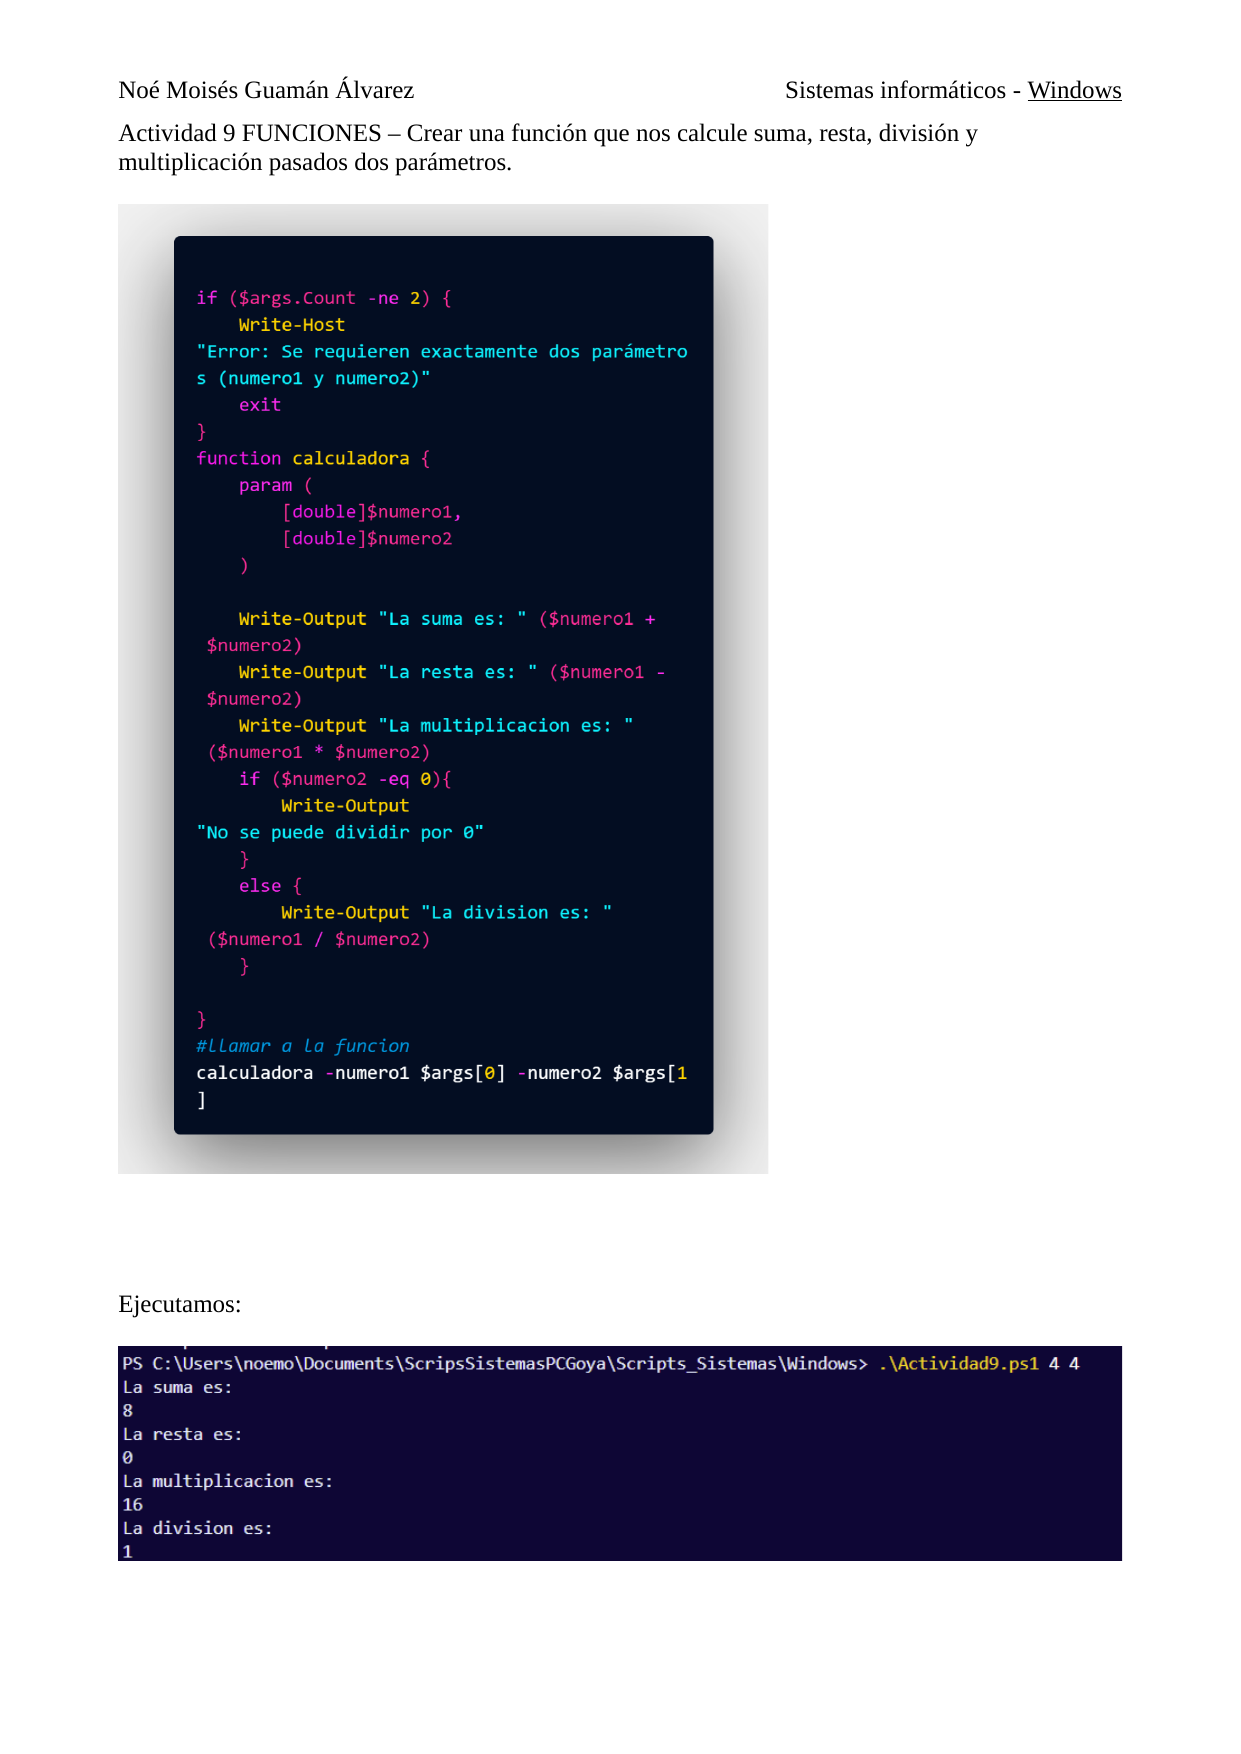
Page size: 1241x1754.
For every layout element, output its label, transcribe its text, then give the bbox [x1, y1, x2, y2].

text Actividad 9 FUNCIONES – Crear una función que nos calcule suma, resta, división y multiplicación pasados dos parámetros. [118, 118, 1122, 176]
text Ejecutamos: [118, 1289, 1122, 1317]
